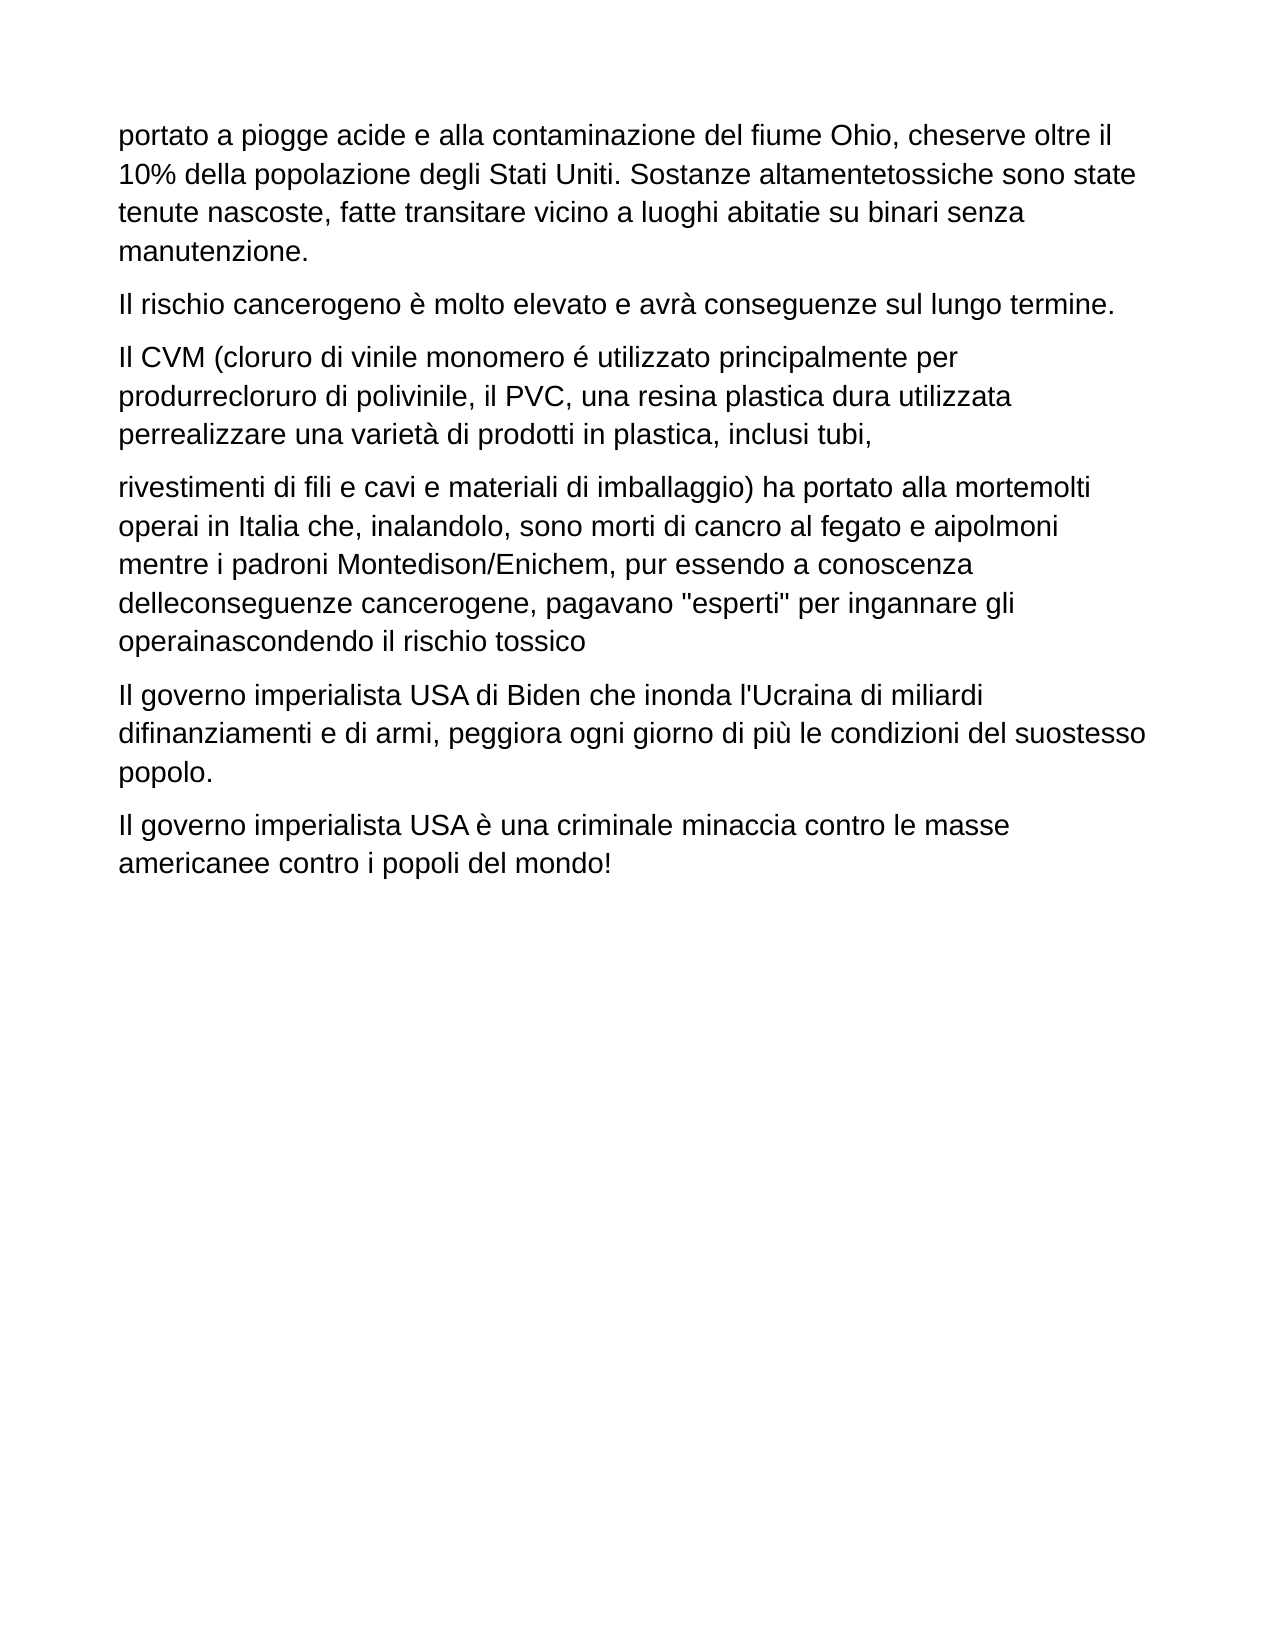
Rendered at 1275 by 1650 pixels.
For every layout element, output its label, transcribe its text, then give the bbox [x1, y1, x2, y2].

text Il CVM (cloruro di vinile monomero é utilizzato principalmente per produrrecloruro di polivinile, il PVC, una resina plastica dura utilizzata perrealizzare una varietà di prodotti in plastica, inclusi tubi, [118, 340, 1157, 451]
text portato a piogge acide e alla contaminazione del fiume Ohio, cheserve oltre il 10% della popolazione degli Stati Uniti. Sostanze altamentetossiche sono state tenute nascoste, fatte transitare vicino a luoghi abitatie su binari senza manutenzione. [118, 118, 1157, 267]
text Il rischio cancerogeno è molto elevato e avrà conseguenze sul lungo termine. [118, 287, 1157, 320]
text Il governo imperialista USA è una criminale minaccia contro le masse americanee contro i popoli del mondo! [118, 808, 1157, 880]
text rivestimenti di fili e cavi e materiali di imballaggio) ha portato alla mortemolti operai in Italia che, inalandolo, sono morti di cancro al fegato e aipolmoni mentre i padroni Montedison/Enichem, pur essendo a conoscenza delleconseguenze cancerogene, pagavano "esperti" per ingannare gli operainascondendo il rischio tossico [118, 470, 1157, 658]
text Il governo imperialista USA di Biden che inonda l'Ucraina di miliardi difinanziamenti e di armi, peggiora ogni giorno di più le condizioni del suostesso popolo. [118, 677, 1157, 788]
